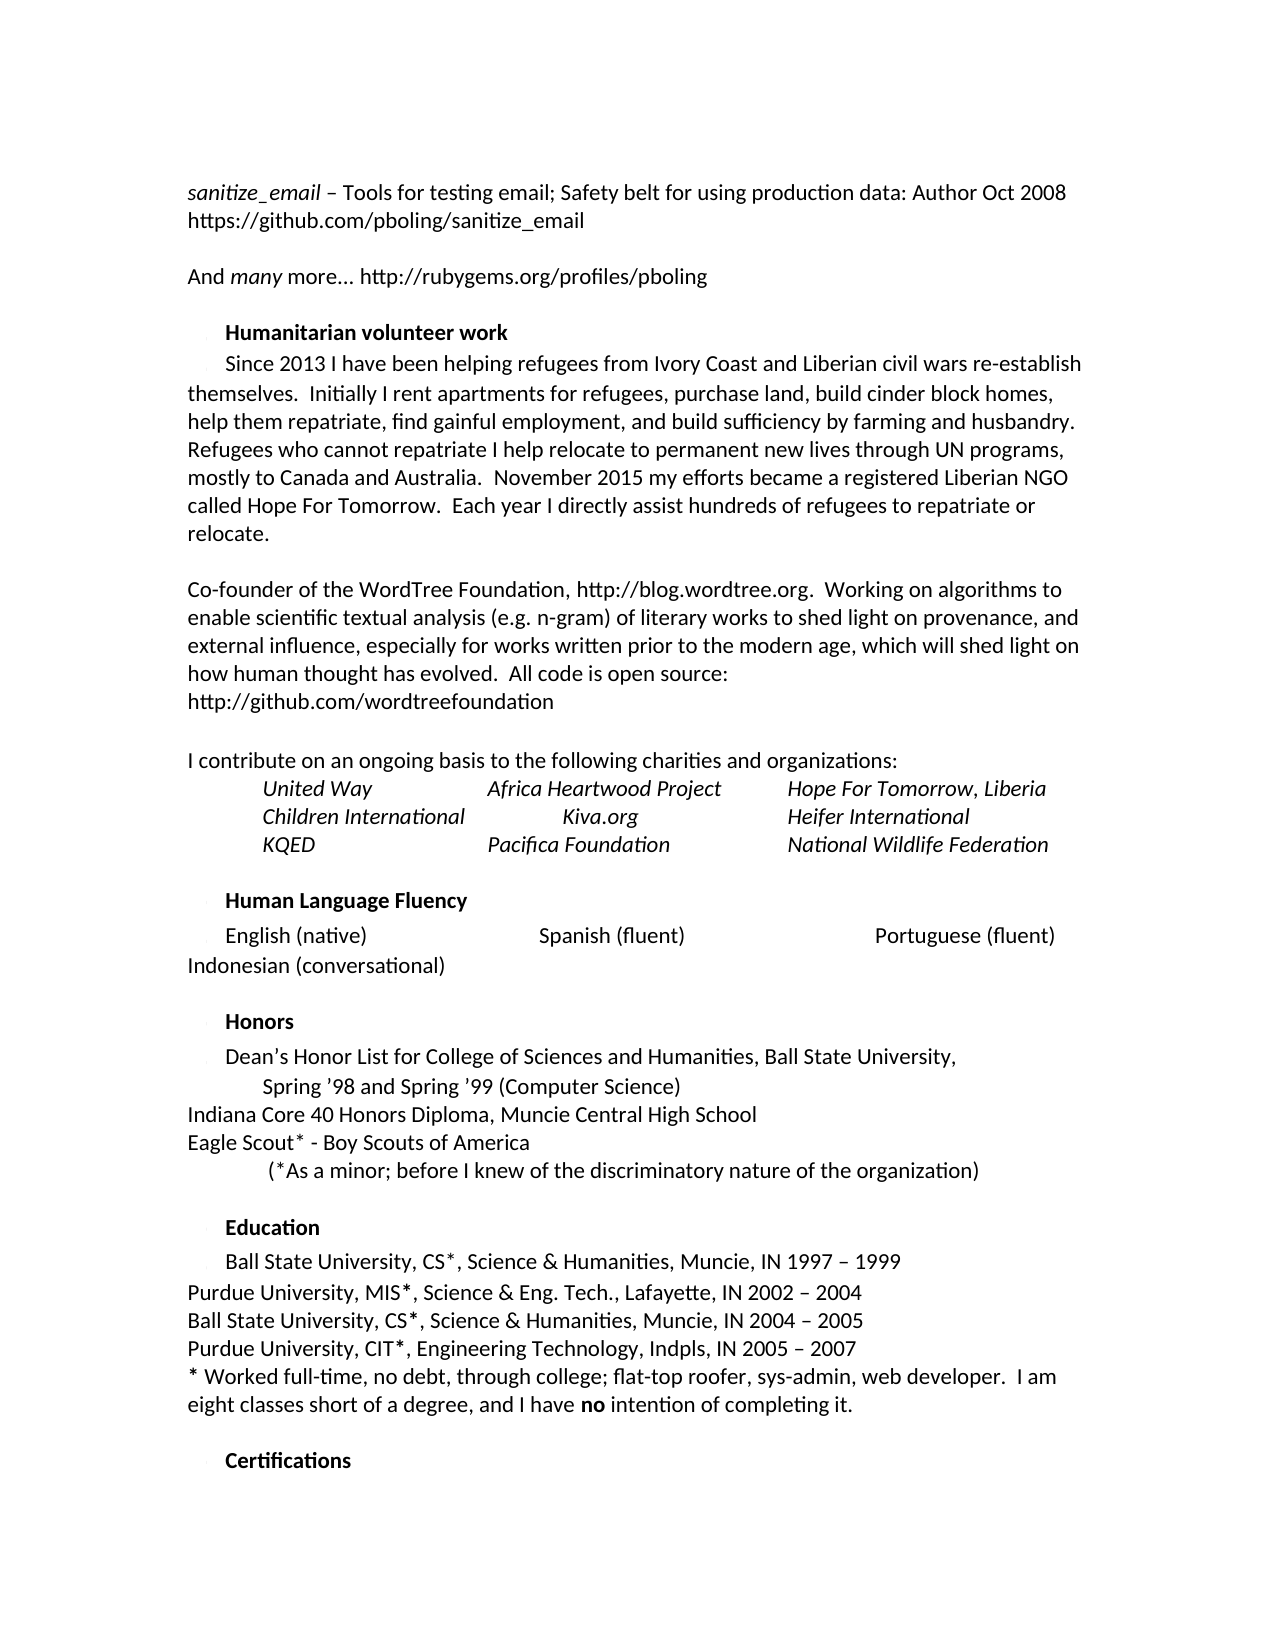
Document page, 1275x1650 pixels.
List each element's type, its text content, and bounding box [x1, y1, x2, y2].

text Certifications [187, 1446, 1087, 1476]
text Humanitarian volunteer work [187, 318, 1087, 349]
text Education [187, 1213, 1087, 1243]
text Indiana Core 40 Honors Diploma, Muncie Central High School [187, 1101, 1087, 1128]
text * Worked full-time, no debt, through college; flat-top roofer, sys-admin, web developer. I am eight classes short of a degree, and I have no intention of completing it. [187, 1362, 1087, 1418]
text (*As a minor; before I knew of the discriminatory nature of the organization) [187, 1157, 1087, 1184]
text Dean’s Honor List for College of Sciences and Humanities, Ball State University, [187, 1042, 1087, 1072]
text I contribute on an ongoing basis to the following charities and organizations: [187, 746, 1087, 774]
text Eagle Scout* - Boy Scouts of America [187, 1128, 1087, 1157]
text Spring ’98 and Spring ’99 (Computer Science) [187, 1072, 1087, 1101]
text And many more... http://rubygems.org/profiles/pboling [187, 262, 1087, 290]
text Since 2013 I have been helping refugees from Ivory Coast and Liberian civil wars re-establish themselves. Initially I rent apartments for refugees, purchase land, build cinder block homes, help them repatriate, find gainful employment, and build sufficiency by farming and husbandry. Refugees who cannot repatriate I help relocate to permanent new lives through UN programs, mostly to Canada and Australia. November 2015 my efforts became a registered Liberian NGO called Hope For Tomorrow. Each year I directly assist hundreds of refugees to repatriate or relocate. [187, 349, 1087, 547]
text Purdue University, CIT*, Engineering Technology, Indpls, IN 2005 – 2007 [187, 1334, 1087, 1362]
text Ball State University, CS*, Science & Humanities, Muncie, IN 2004 – 2005 [187, 1306, 1087, 1334]
text Children International Kiva.org Heifer International [187, 802, 1087, 830]
text United Way Africa Heartwood Project Hope For Tomorrow, Liberia [187, 774, 1087, 802]
text Co-founder of the WordTree Foundation, http://blog.wordtree.org. Working on algorithms to enable scientific textual analysis (e.g. n-gram) of literary works to shed light on provenance, and external influence, especially for works written prior to the modern age, which will shed light on how human thought has evolved. All code is open source: http://github.com/wordtreefoundation [187, 575, 1087, 715]
text English (native) Spanish (fluent) Portuguese (fluent) [187, 921, 1087, 951]
text sanitize_email – Tools for testing email; Safety belt for using production data: Author Oct 2008 [187, 178, 1087, 206]
text Human Language Fluency [187, 886, 1087, 917]
text KQED Pacifica Foundation National Wildlife Federation [187, 830, 1087, 858]
text Ball State University, CS*, Science & Humanities, Muncie, IN 1997 – 1999 [187, 1247, 1087, 1278]
text Purdue University, MIS*, Science & Eng. Tech., Lafayette, IN 2002 – 2004 [187, 1278, 1087, 1306]
text https://github.com/pboling/sanitize_email [187, 206, 1087, 234]
text Honors [187, 1007, 1087, 1038]
text Indonesian (conversational) [187, 951, 1087, 979]
